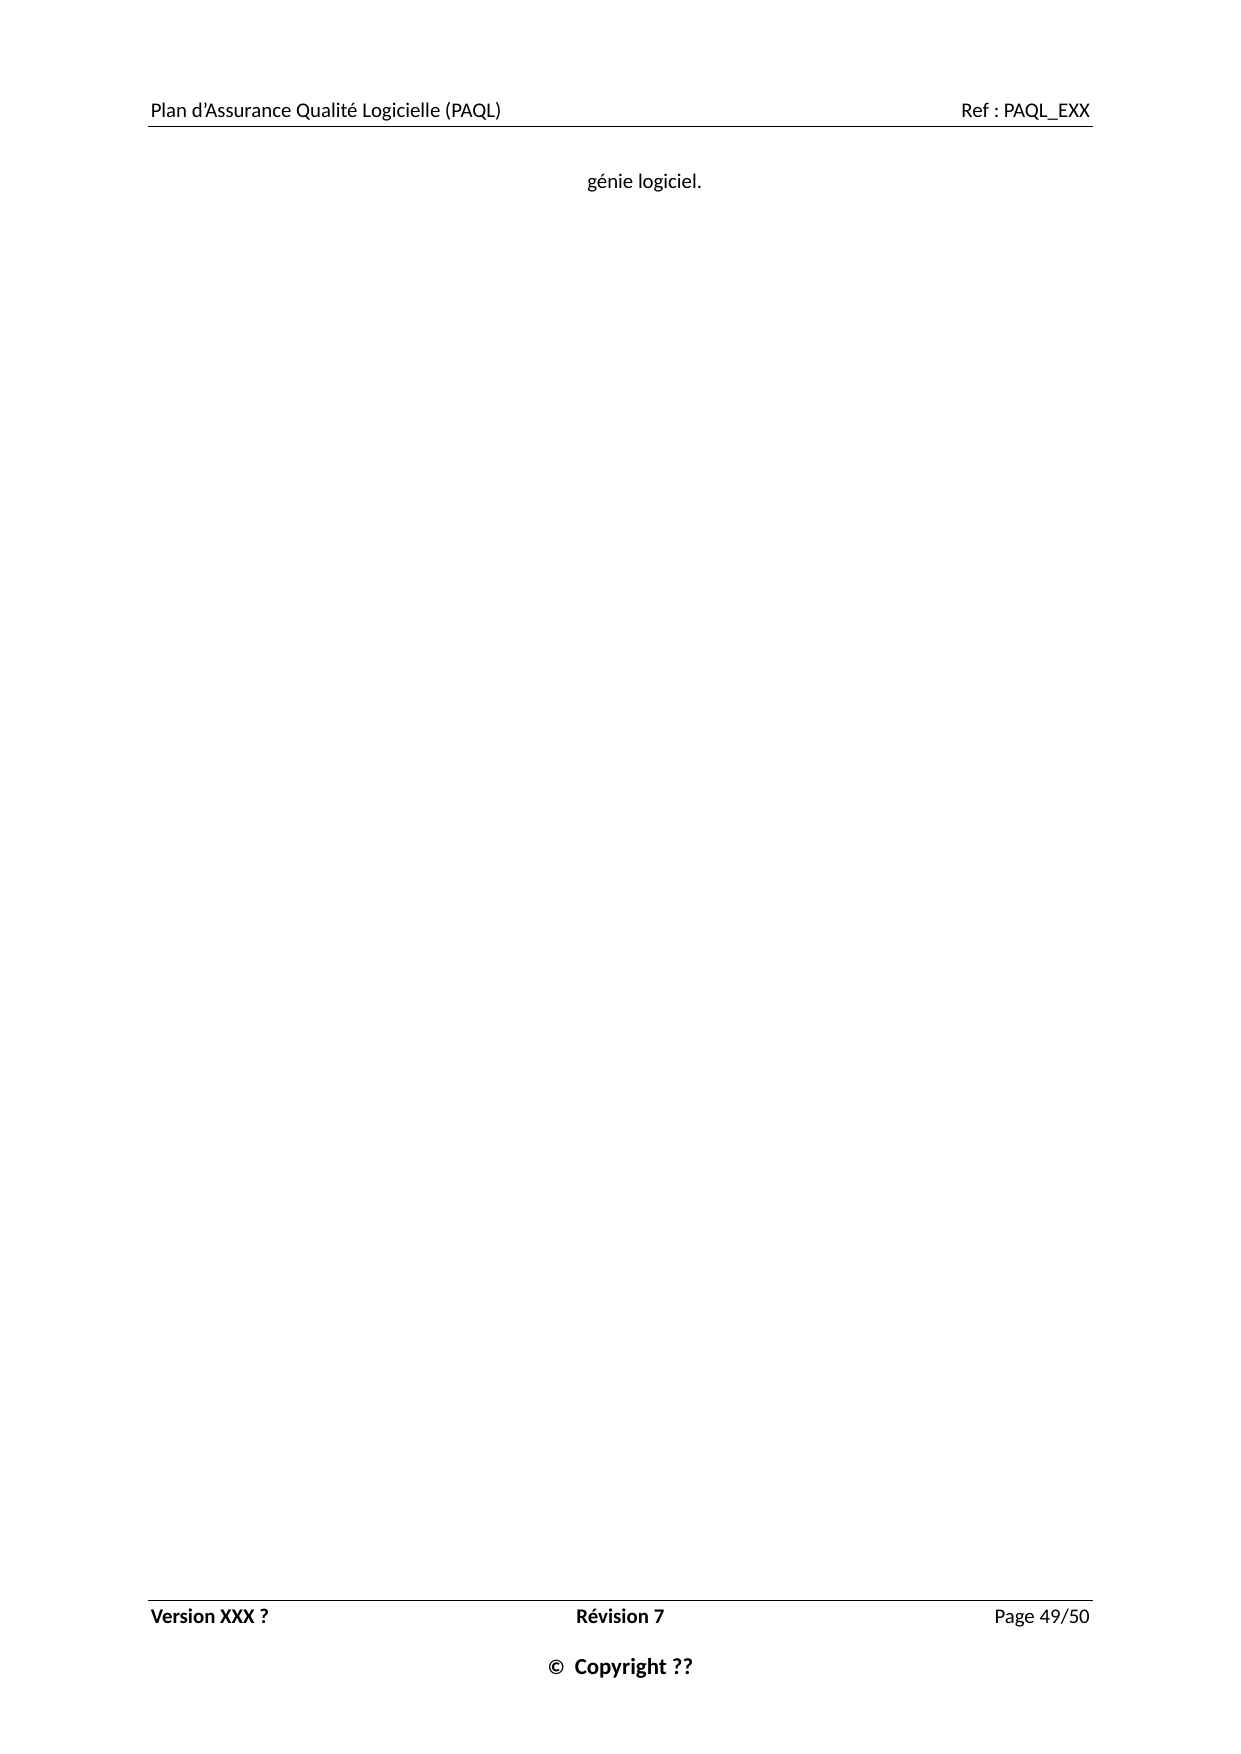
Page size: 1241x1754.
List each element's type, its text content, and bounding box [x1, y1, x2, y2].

table_cell génie logiciel. [576, 148, 1133, 215]
table_cell [136, 148, 576, 215]
